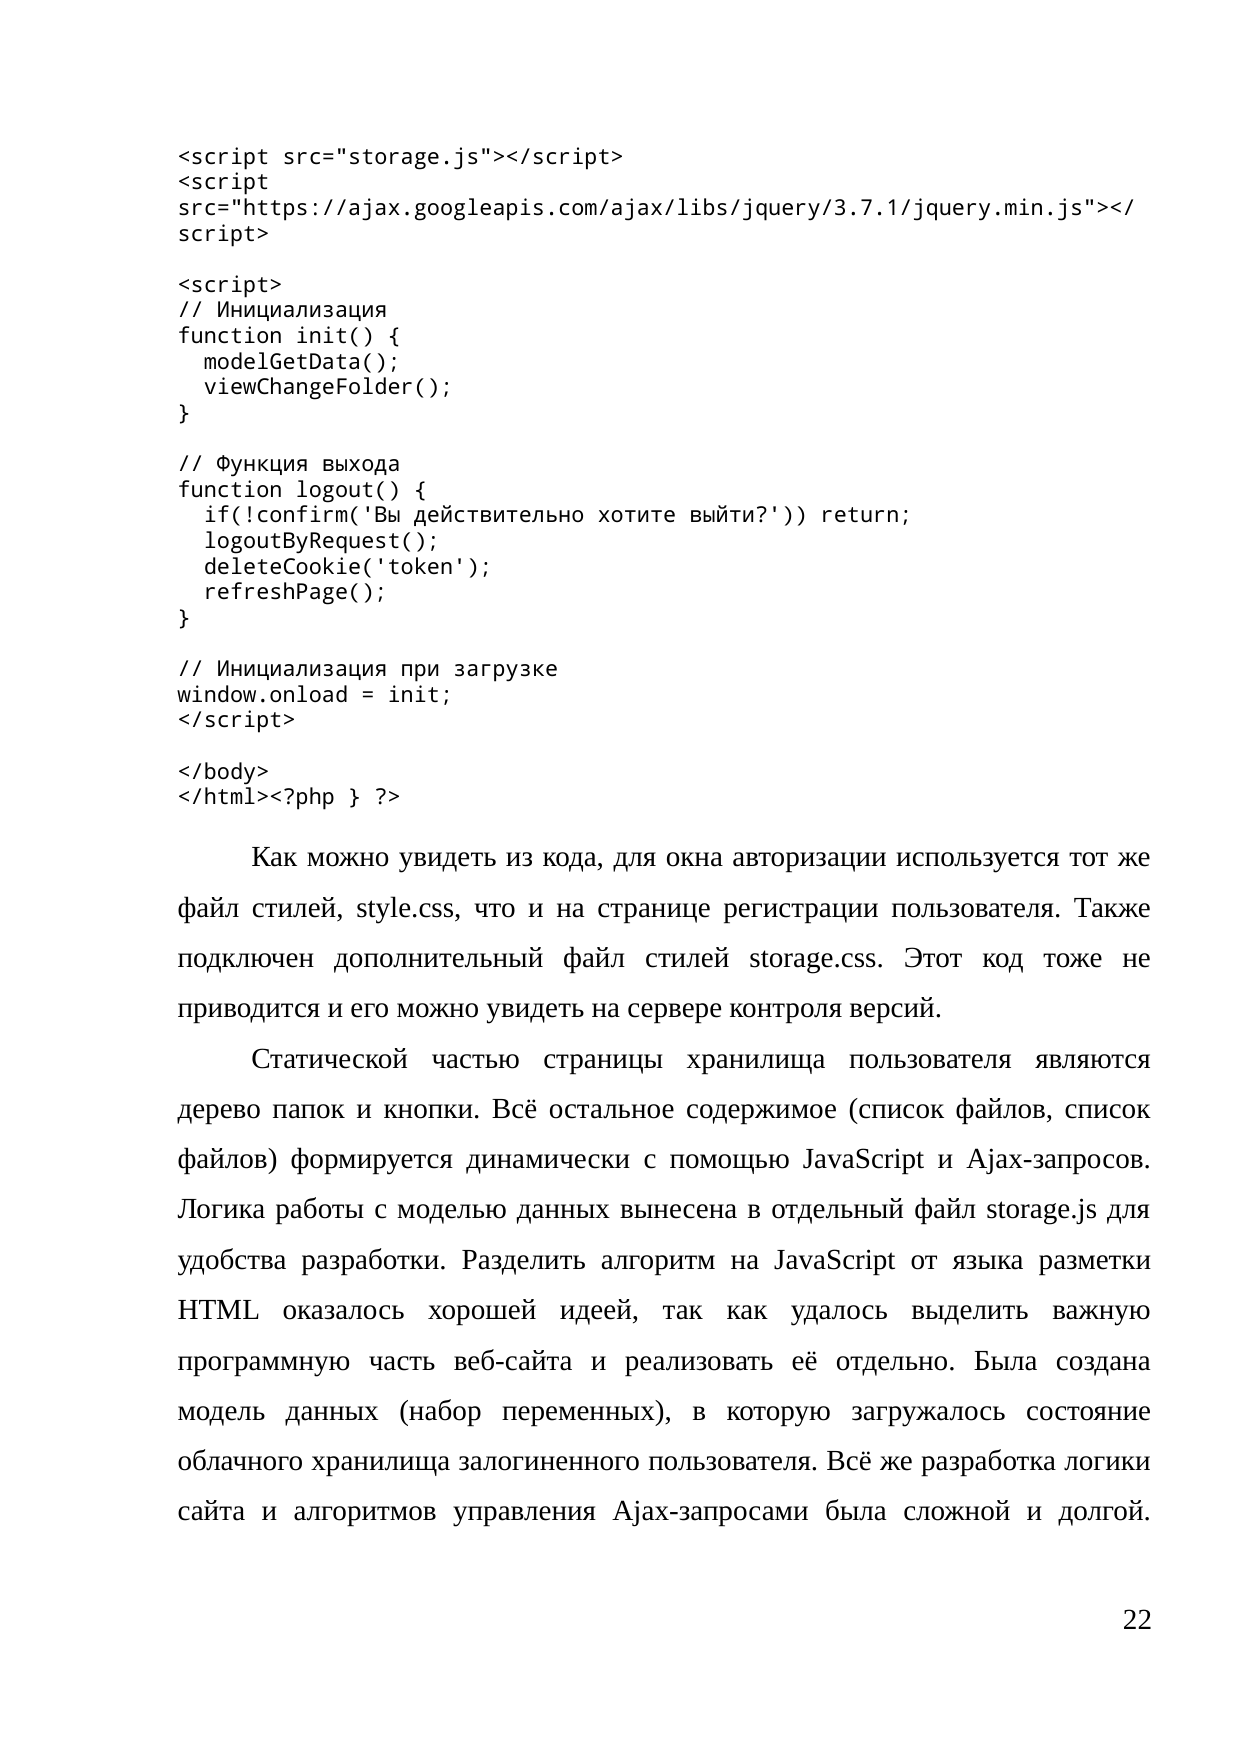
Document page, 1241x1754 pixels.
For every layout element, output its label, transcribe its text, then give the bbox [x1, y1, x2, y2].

text // Инициализация [177, 297, 1152, 323]
text <script src="https://ajax.googleapis.com/ajax/libs/jquery/3.7.1/jquery.min.js"></script> [177, 169, 1152, 246]
text modelGetData(); [177, 349, 1152, 374]
text Статической частью страницы хранилища пользователя являются дерево папок и кнопки. Всё остальное содержимое (список файлов, список файлов) формируется динамически с помощью JavaScript и Ajax-запросов. Логика работы с моделью данных вынесена в отдельный файл storage.js для удобства разработки. Разделить алгоритм на JavaScript от языка разметки HTML оказалось хорошей идеей, так как удалось выделить важную программную часть веб-сайта и реализовать её отдельно. Была создана модель данных (набор переменных), в которую загружалось состояние облачного хранилища залогиненного пользователя. Всё же разработка логики сайта и алгоритмов управления Ajax-запросами была сложной и долгой. [177, 1041, 1152, 1527]
text </body> [177, 759, 1152, 784]
text function logout() { [177, 477, 1152, 502]
text </script> [177, 707, 1152, 733]
text } [177, 605, 1152, 631]
text // Инициализация при загрузке [177, 656, 1152, 682]
text window.onload = init; [177, 682, 1152, 707]
text if(!confirm('Вы действительно хотите выйти?')) return; [177, 502, 1152, 528]
text function init() { [177, 323, 1152, 349]
text logoutByRequest(); [177, 528, 1152, 554]
text } [177, 400, 1152, 426]
text Как можно увидеть из кода, для окна авторизации используется тот же файл стилей, style.css, что и на странице регистрации пользователя. Также подключен дополнительный файл стилей storage.css. Этот код тоже не приводится и его можно увидеть на сервере контроля версий. [177, 839, 1152, 1024]
text viewChangeFolder(); [177, 374, 1152, 400]
text </html><?php } ?> [177, 784, 1152, 810]
text refreshPage(); [177, 579, 1152, 605]
text // Функция выхода [177, 451, 1152, 477]
text <script> [177, 272, 1152, 297]
text deleteCookie('token'); [177, 554, 1152, 579]
text <script src="storage.js"></script> [177, 144, 1152, 169]
